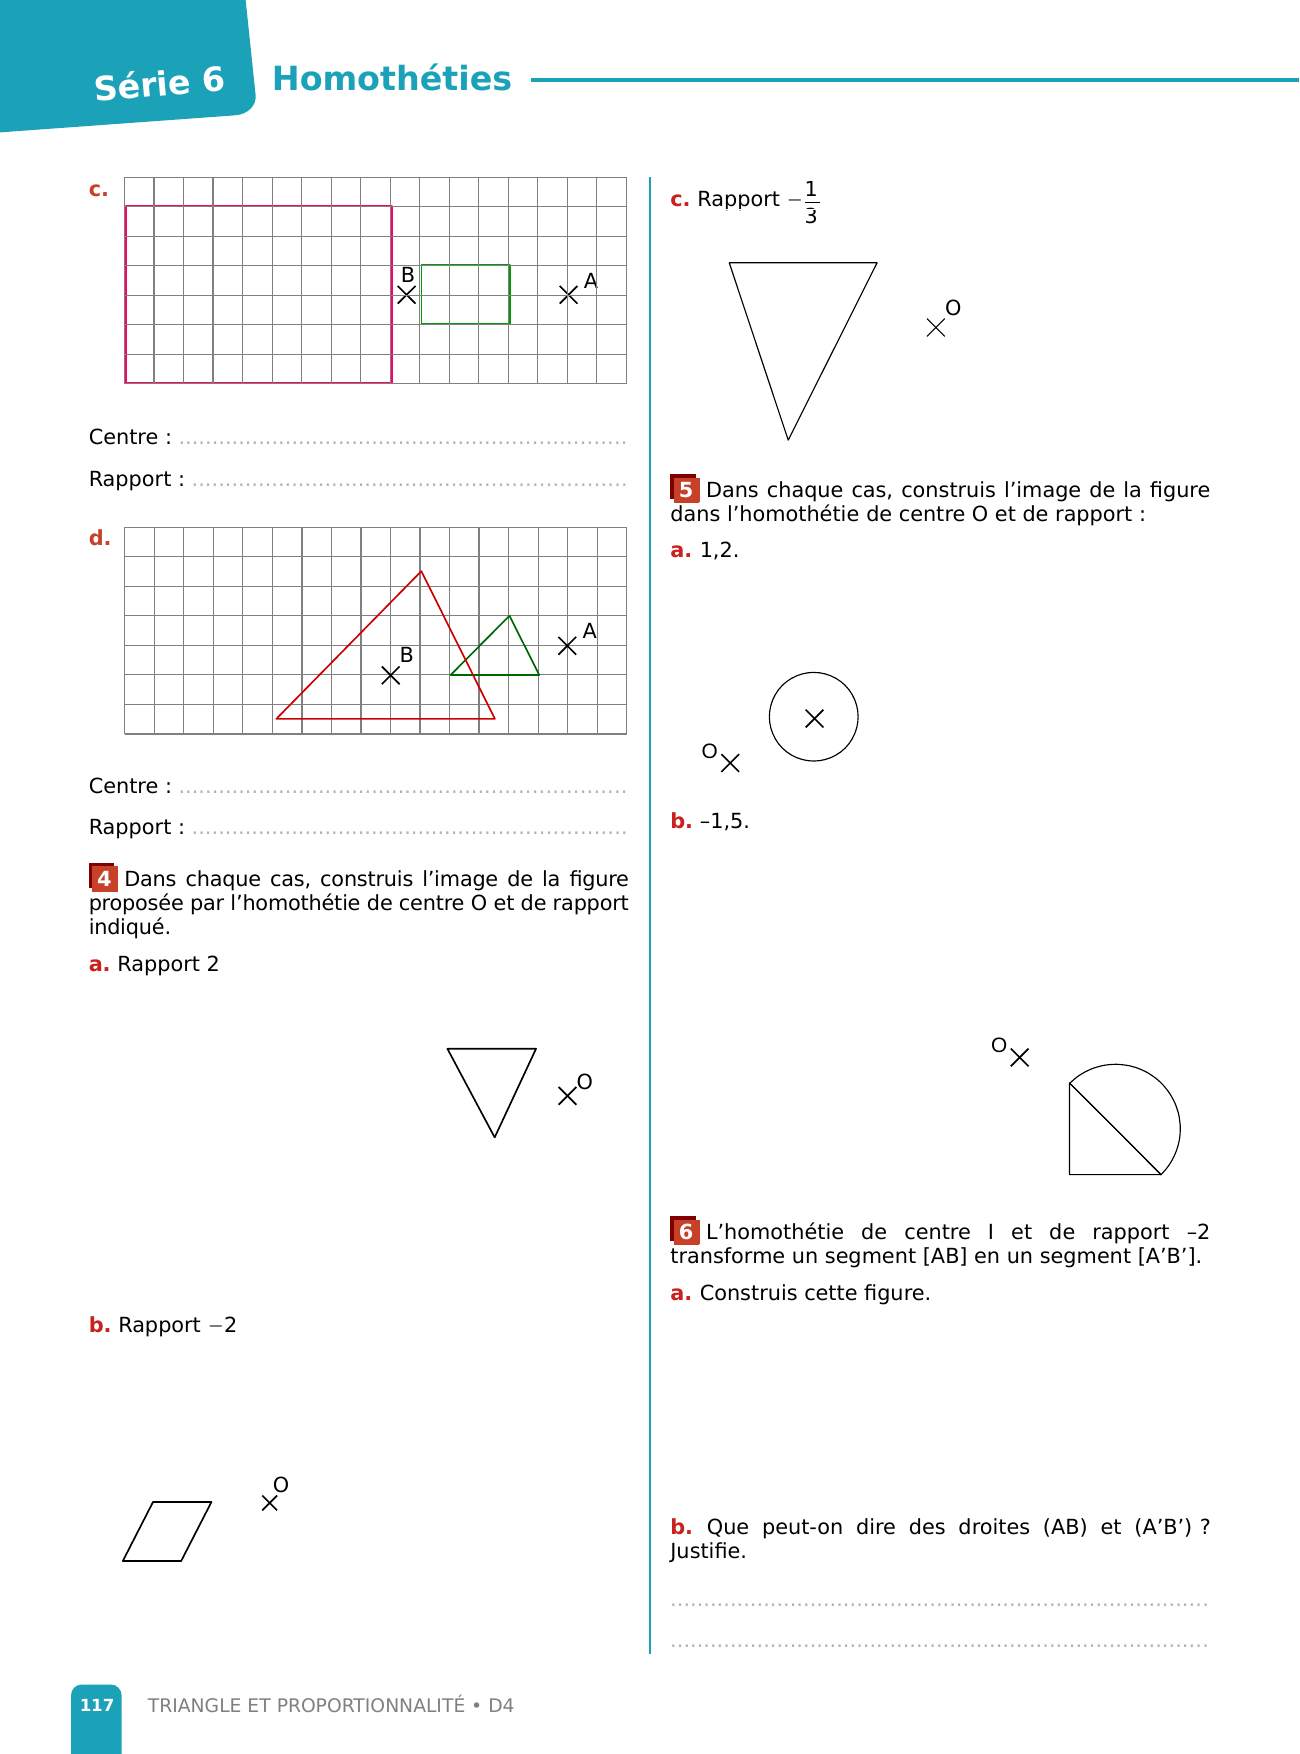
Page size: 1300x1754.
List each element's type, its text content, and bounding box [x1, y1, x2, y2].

list b. Rapport −2 [88, 1313, 629, 1337]
subtitle b. –1,5. [670, 809, 1211, 833]
subtitle Dans chaque cas, construis l’image de la figure proposée par l’homothétie de centre O et de rapport indiqué. [88, 863, 629, 940]
list Centre : [88, 757, 629, 798]
list c. Rapport − [670, 177, 1211, 228]
list Rapport : [88, 449, 629, 491]
subtitle b. Que peut-on dire des droites (AB) et (A’B’) ? Justifie. [670, 1515, 1211, 1564]
list a. Rapport 2 [88, 952, 629, 976]
subtitle a. 1,2. [670, 538, 1211, 563]
list Centre : [88, 408, 629, 449]
subtitle L’homothétie de centre I et de rapport –2 transforme un segment [AB] en un segment [A’B’]. [670, 1216, 1211, 1269]
list Rapport : [88, 798, 629, 839]
subtitle a. Construis cette figure. [670, 1281, 1211, 1305]
subtitle Dans chaque cas, construis l’image de la figure dans l’homothétie de centre O et de rapport : [670, 474, 1211, 527]
